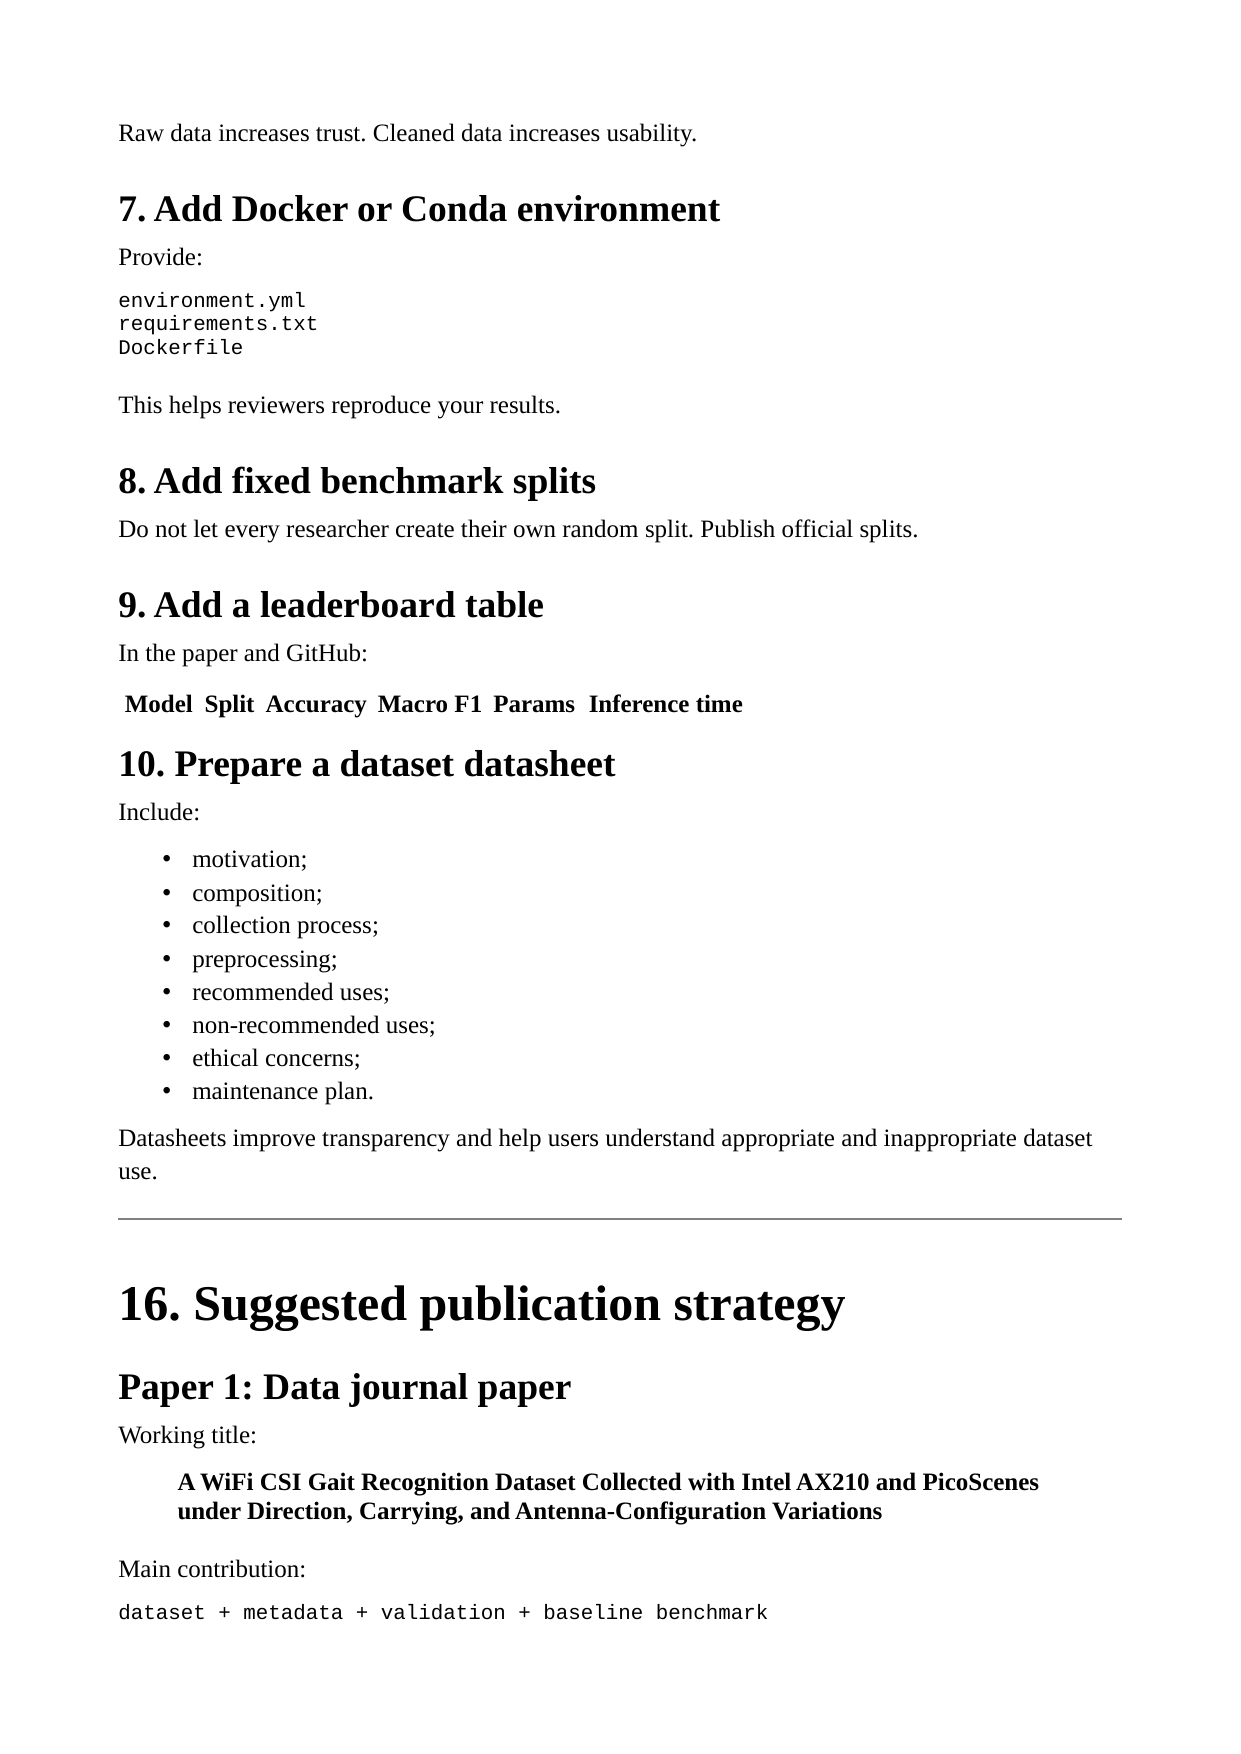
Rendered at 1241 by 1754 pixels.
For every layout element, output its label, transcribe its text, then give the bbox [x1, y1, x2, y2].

text Datasheets improve transparency and help users understand appropriate and inappropriate dataset use. [118, 1123, 1122, 1185]
text Include: [118, 797, 1122, 826]
subtitle 7. Add Docker or Conda environment [118, 187, 1122, 230]
text dataset + metadata + validation + baseline benchmark [118, 1602, 1122, 1626]
text Provide: [118, 242, 1122, 271]
text Dockerfile [118, 337, 1122, 361]
text environment.yml [118, 290, 1122, 313]
table_header Params [488, 686, 581, 721]
list ethical concerns; [162, 1043, 1122, 1071]
subtitle 10. Prepare a dataset datasheet [118, 741, 1122, 784]
table_header Inference time [581, 686, 751, 721]
table_header Model [118, 686, 199, 721]
text requirements.txt [118, 313, 1122, 337]
list motivation; [162, 844, 1122, 873]
text Raw data increases trust. Cleaned data increases usability. [118, 118, 1122, 147]
list recommended uses; [162, 977, 1122, 1005]
subtitle 8. Add fixed benchmark splits [118, 459, 1122, 502]
subtitle Paper 1: Data journal paper [118, 1364, 1122, 1407]
table_header Split [199, 686, 260, 721]
text Main contribution: [118, 1554, 1122, 1583]
text A WiFi CSI Gait Recognition Dataset Collected with Intel AX210 and PicoScenes under Direction, Carrying, and Antenna-Configuration Variations [177, 1467, 1063, 1525]
text Do not let every researcher create their own random split. Publish official splits. [118, 514, 1122, 543]
table_header Macro F1 [372, 686, 488, 721]
list non-recommended uses; [162, 1010, 1122, 1038]
text In the paper and GitHub: [118, 638, 1122, 667]
list collection process; [162, 911, 1122, 939]
list preprocessing; [162, 944, 1122, 972]
text Working title: [118, 1420, 1122, 1448]
subtitle 9. Add a leaderboard table [118, 583, 1122, 626]
table_header Accuracy [260, 686, 372, 721]
list composition; [162, 878, 1122, 906]
text This helps reviewers reproduce your results. [118, 390, 1122, 419]
subtitle 16. Suggested publication strategy [118, 1273, 1122, 1331]
list maintenance plan. [162, 1076, 1122, 1104]
